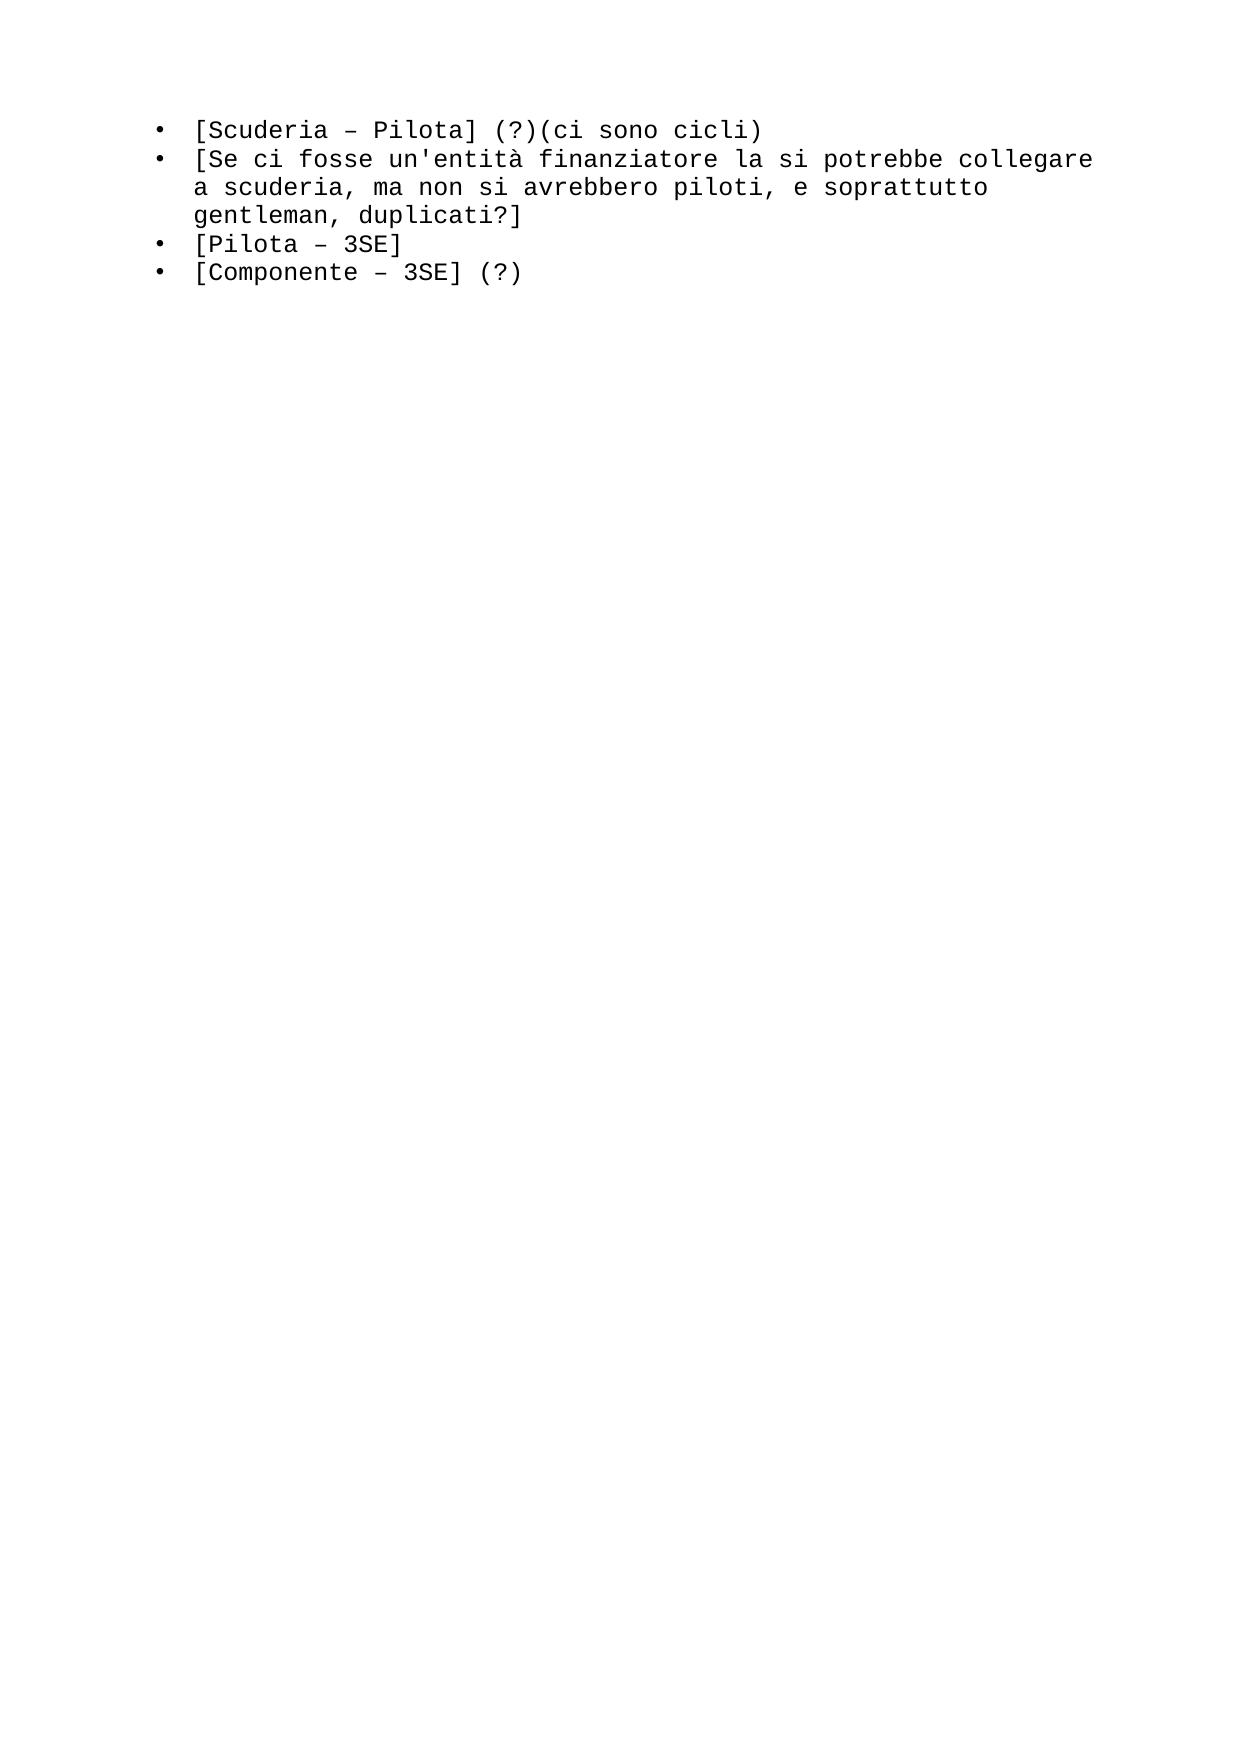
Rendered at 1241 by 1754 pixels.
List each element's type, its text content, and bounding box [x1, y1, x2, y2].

list [Se ci fosse un'entità finanziatore la si potrebbe collegare a scuderia, ma non si avrebbero piloti, e soprattutto gentleman, duplicati?] [156, 146, 1122, 231]
list [Pilota – 3SE] [156, 231, 1122, 260]
list [Scuderia – Pilota] (?)(ci sono cicli) [156, 118, 1122, 146]
list [Componente – 3SE] (?) [156, 260, 1122, 288]
